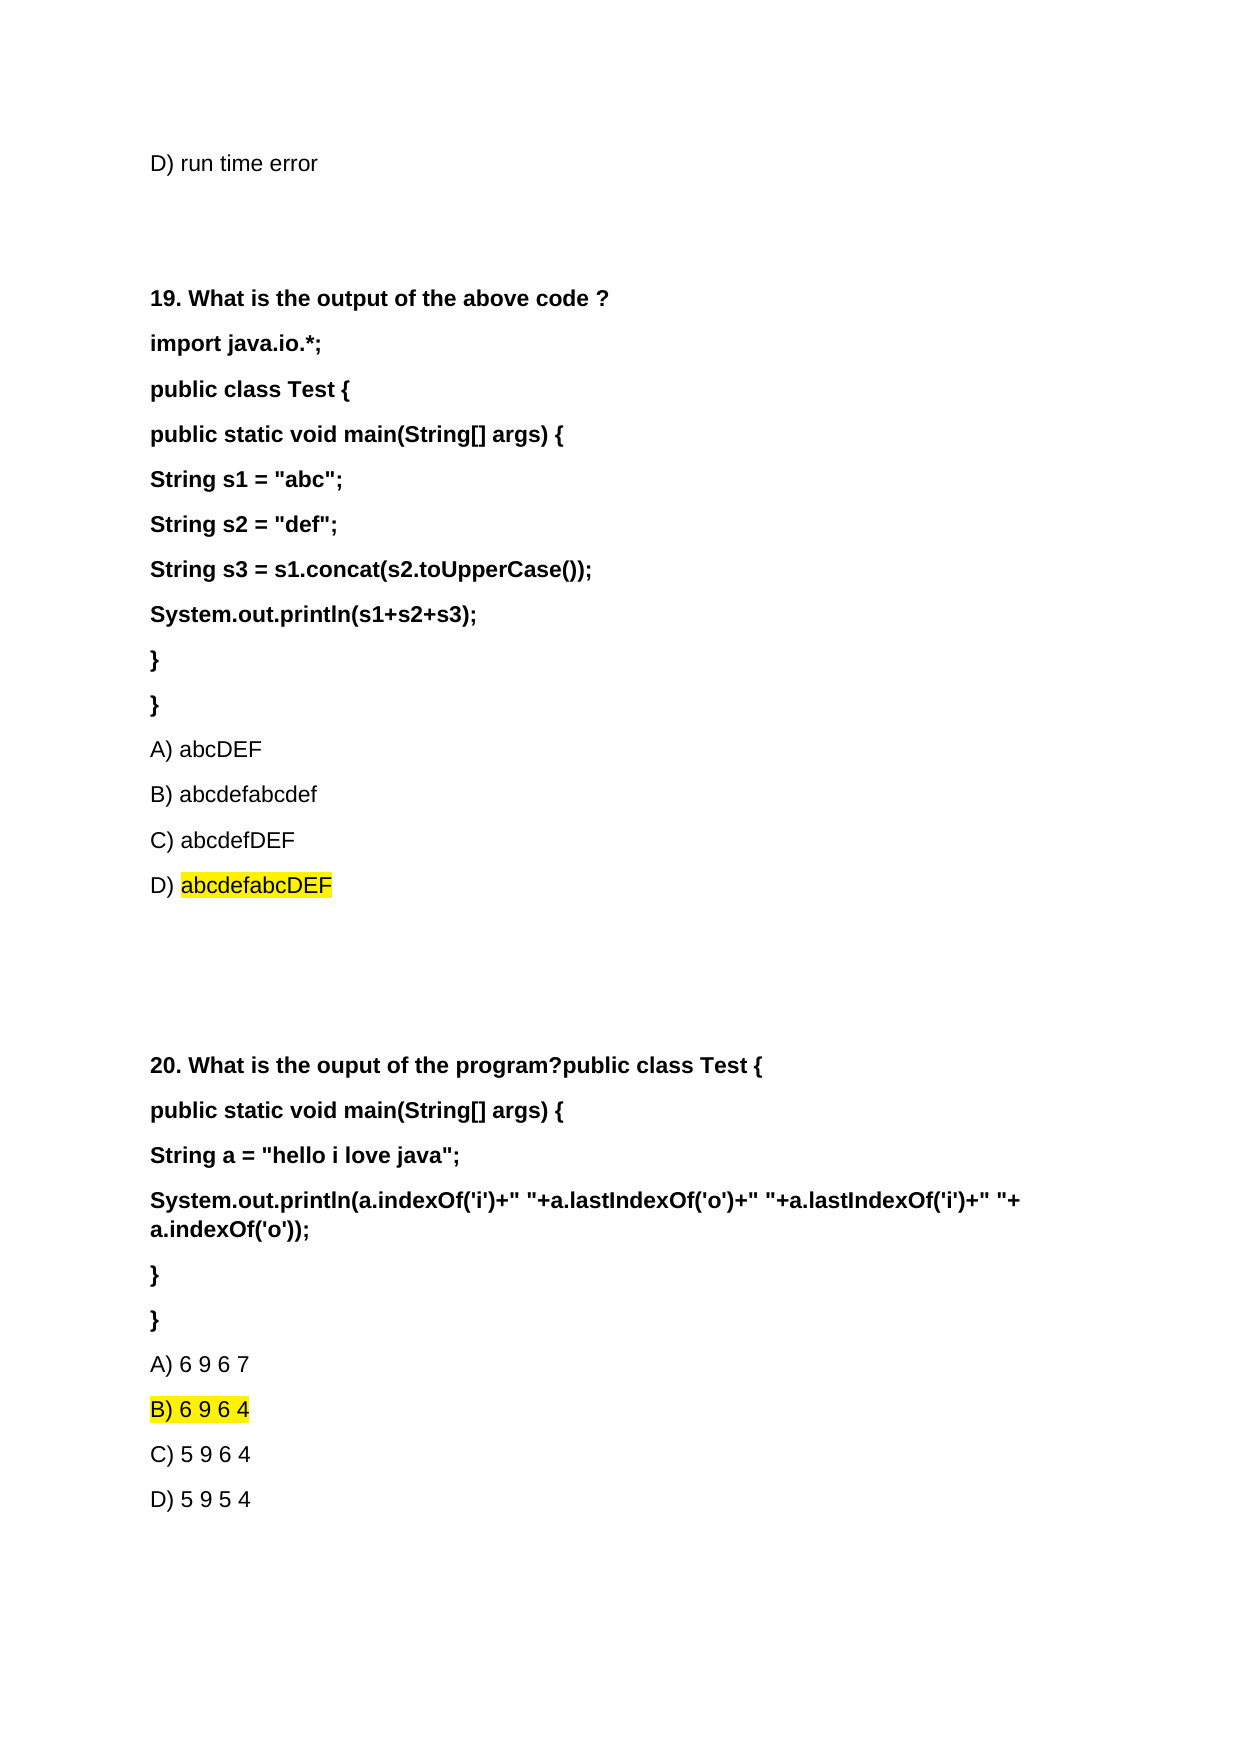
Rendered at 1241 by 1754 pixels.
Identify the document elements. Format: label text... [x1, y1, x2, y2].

text D) run time error [150, 150, 1090, 176]
text A) 6 9 6 7 [150, 1351, 1090, 1377]
text } [150, 1261, 1090, 1287]
text System.out.println(a.indexOf('i')+" "+a.lastIndexOf('o')+" "+a.lastIndexOf('i')+" "+ a.indexOf('o')); [150, 1187, 1090, 1242]
text } [150, 1306, 1090, 1332]
text 19. What is the output of the above code ? [150, 285, 1090, 312]
text D) 5 9 5 4 [150, 1486, 1090, 1513]
text public static void main(String[] args) { [150, 1097, 1090, 1123]
text String s2 = "def"; [150, 511, 1090, 537]
text String s3 = s1.concat(s2.toUpperCase()); [150, 556, 1090, 582]
text C) 5 9 6 4 [150, 1441, 1090, 1468]
text 20. What is the ouput of the program?public class Test { [150, 1052, 1090, 1078]
text String s1 = "abc"; [150, 466, 1090, 492]
text import java.io.*; [150, 330, 1090, 357]
text public class Test { [150, 376, 1090, 402]
text System.out.println(s1+s2+s3); [150, 601, 1090, 627]
text B) 6 9 6 4 [150, 1396, 1090, 1423]
text } [150, 691, 1090, 718]
text B) abcdefabcdef [150, 781, 1090, 808]
text public static void main(String[] args) { [150, 421, 1090, 447]
text String a = "hello i love java"; [150, 1142, 1090, 1169]
text C) abcdefDEF [150, 827, 1090, 853]
text D) abcdefabcDEF [150, 872, 1090, 898]
text } [150, 646, 1090, 672]
text A) abcDEF [150, 736, 1090, 763]
